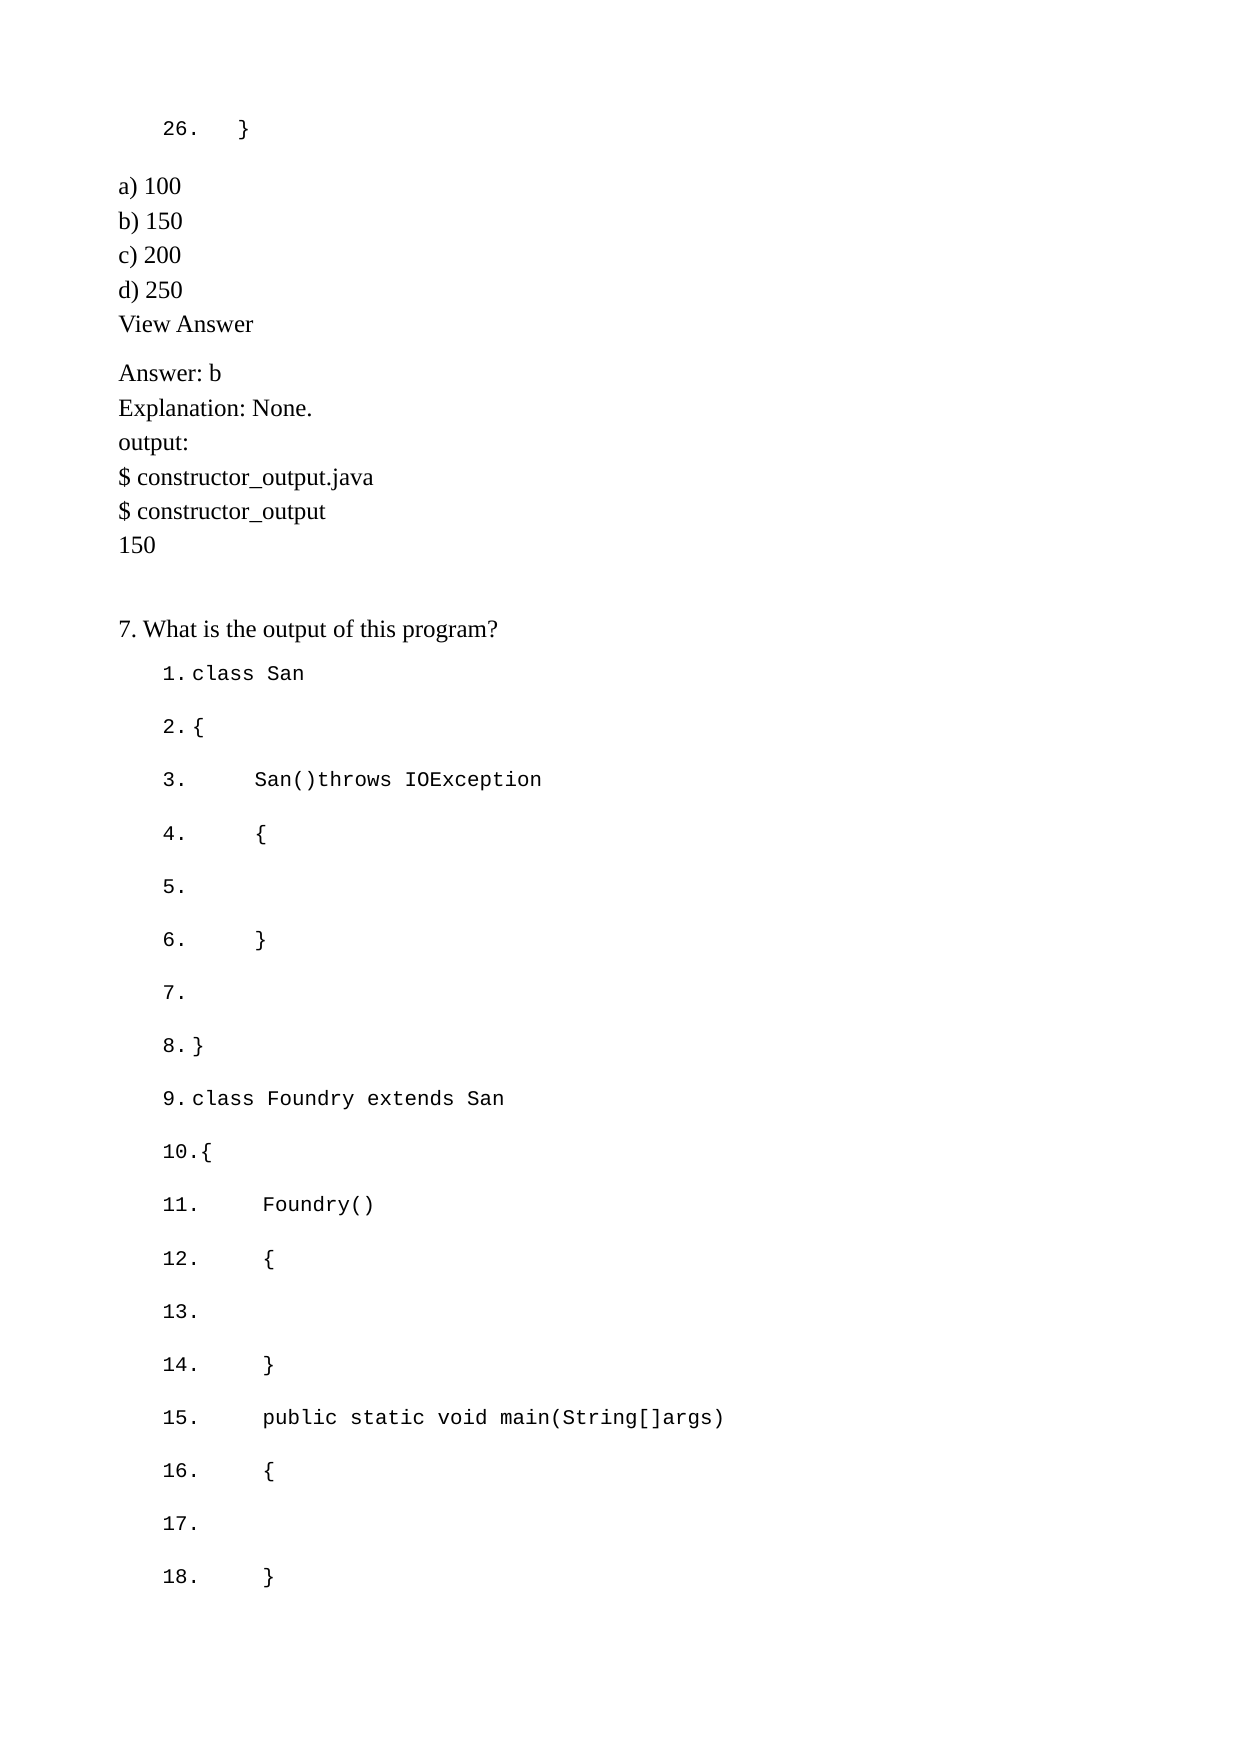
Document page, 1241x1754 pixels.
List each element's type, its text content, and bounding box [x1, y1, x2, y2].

list public static void main(String[]args) [162, 1407, 1122, 1431]
list class Foundry extends San [162, 1088, 1122, 1112]
list { [162, 1141, 1122, 1165]
text a) 100 b) 150 c) 200 d) 250 View Answer [118, 171, 1122, 338]
list San()throws IOException [162, 769, 1122, 793]
list { [162, 823, 1122, 846]
list } [162, 1566, 1122, 1590]
list { [162, 1248, 1122, 1271]
list { [162, 716, 1122, 740]
list } [162, 929, 1122, 952]
list } [162, 1035, 1122, 1059]
text Answer: b Explanation: None. output: $ constructor_output.java $ constructor_output 150 [118, 358, 1122, 594]
list } [162, 1354, 1122, 1377]
list class San [162, 663, 1122, 687]
text 7. What is the output of this program? [118, 614, 1122, 643]
list { [162, 1460, 1122, 1484]
list Foundry() [162, 1194, 1122, 1218]
list } [162, 118, 1122, 142]
